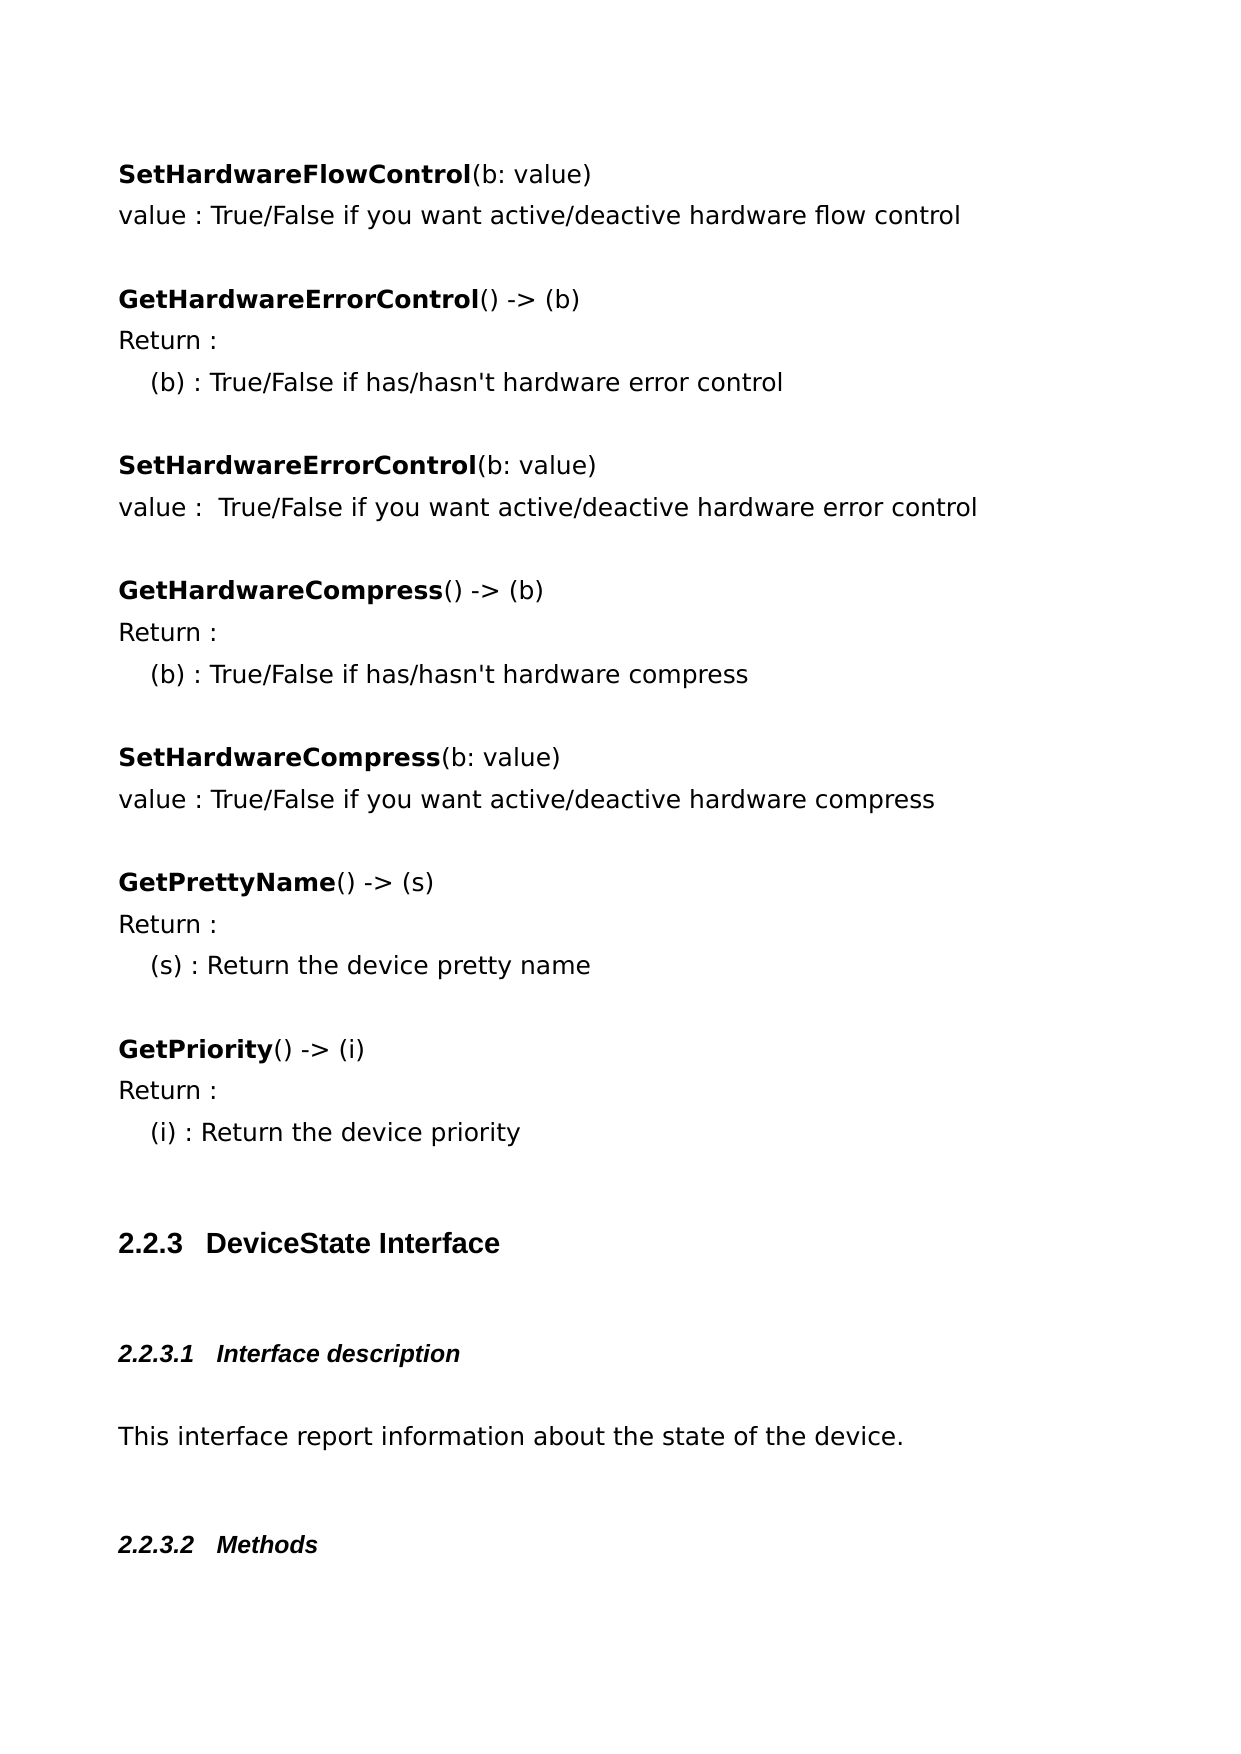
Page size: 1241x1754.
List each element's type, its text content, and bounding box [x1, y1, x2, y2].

text (b) : True/False if has/hasn't hardware error control [118, 368, 1122, 397]
text Return : [118, 618, 1122, 647]
text SetHardwareCompress(b: value) [118, 743, 1122, 772]
text (i) : Return the device priority [118, 1118, 1122, 1147]
text SetHardwareErrorControl(b: value) [118, 451, 1122, 481]
text Return : [118, 326, 1122, 356]
text This interface report information about the state of the device. [118, 1422, 1122, 1451]
subtitle Interface description [118, 1339, 1122, 1368]
text GetHardwareCompress() -> (b) [118, 576, 1122, 606]
text GetHardwareErrorControl() -> (b) [118, 285, 1122, 314]
subtitle Methods [118, 1530, 1122, 1559]
text GetPriority() -> (i) [118, 1035, 1122, 1064]
text Return : [118, 910, 1122, 939]
text value : True/False if you want active/deactive hardware flow control [118, 201, 1122, 231]
text GetPrettyName() -> (s) [118, 868, 1122, 897]
text SetHardwareFlowControl(b: value) [118, 160, 1122, 189]
text value : True/False if you want active/deactive hardware error control [118, 493, 1122, 522]
text (b) : True/False if has/hasn't hardware compress [118, 660, 1122, 689]
text (s) : Return the device pretty name [118, 951, 1122, 981]
text Return : [118, 1076, 1122, 1106]
text value : True/False if you want active/deactive hardware compress [118, 785, 1122, 814]
subtitle DeviceState Interface [118, 1226, 1122, 1260]
